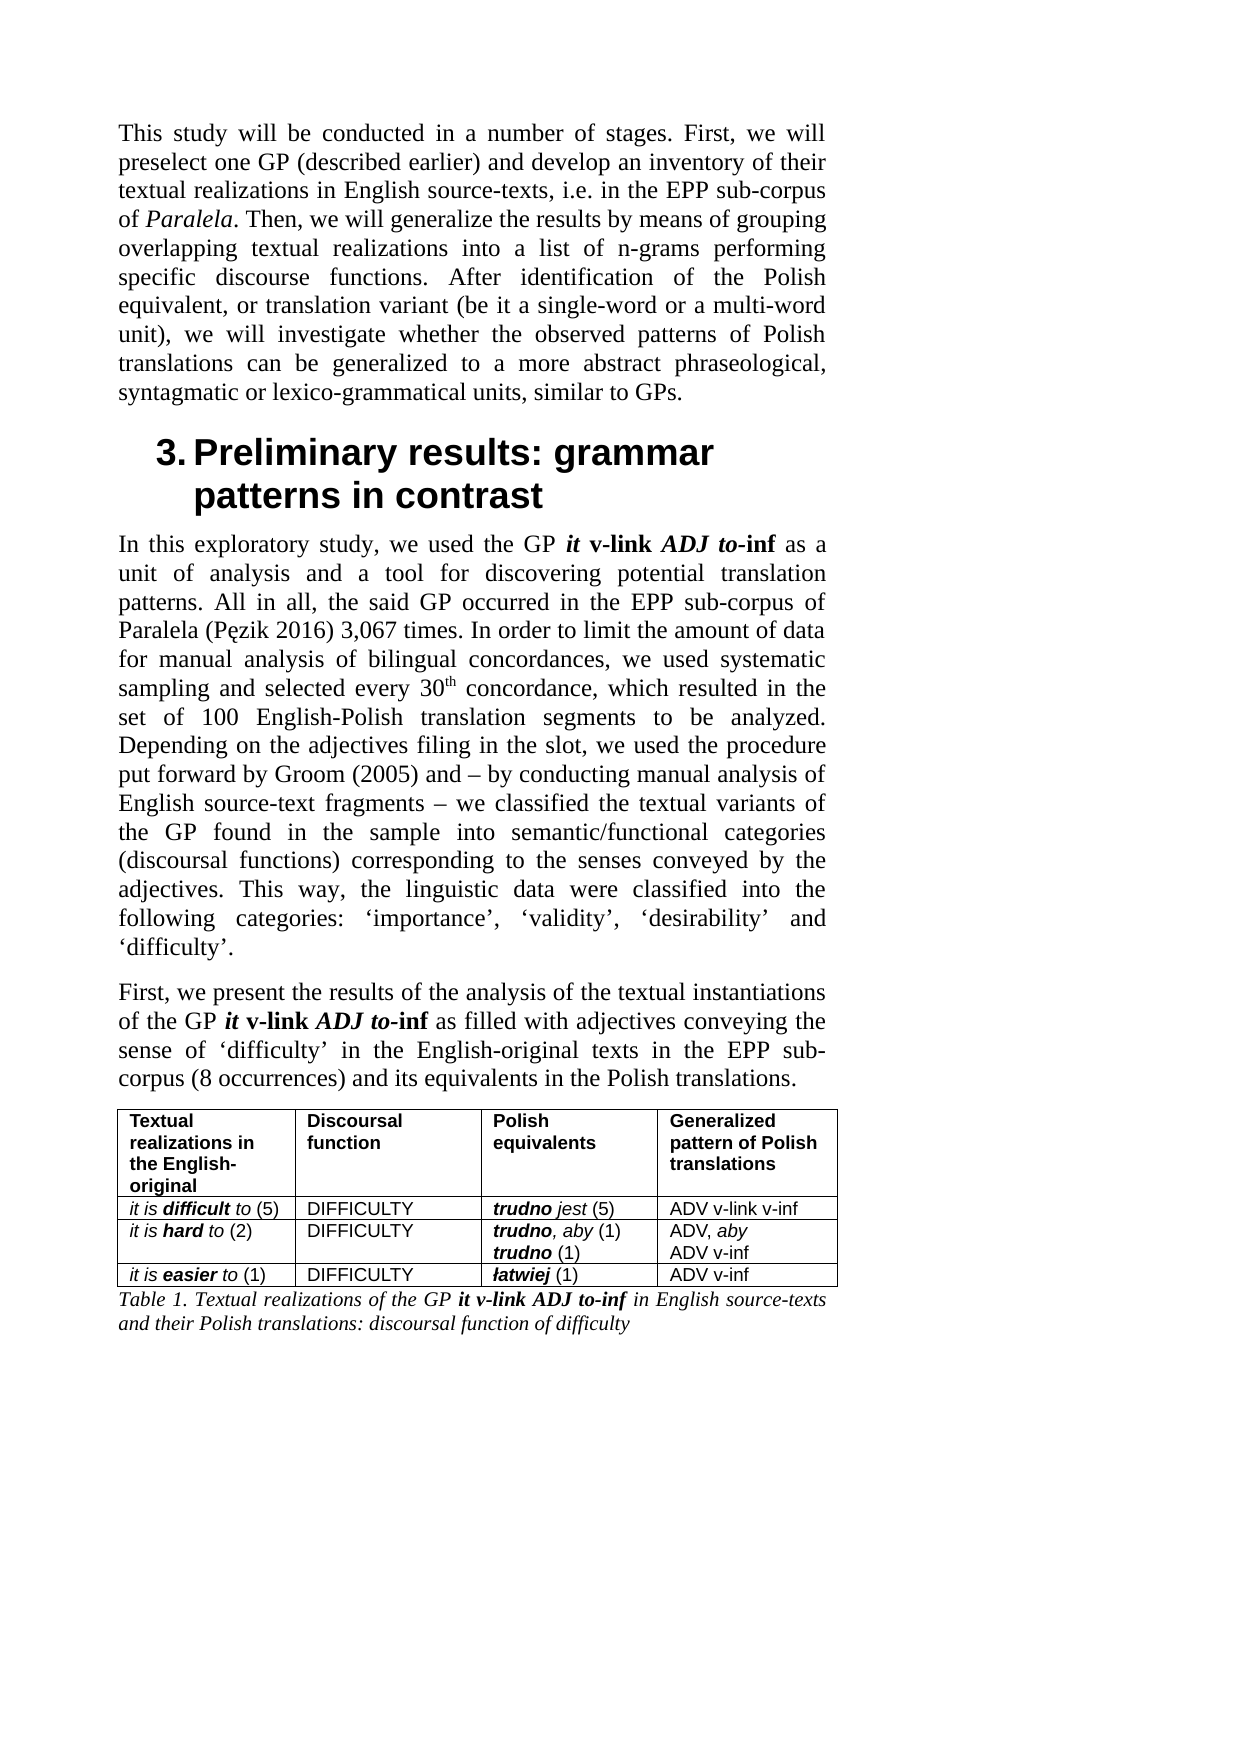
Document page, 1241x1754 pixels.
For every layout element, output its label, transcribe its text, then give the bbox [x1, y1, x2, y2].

table_cell łatwiej (1) [482, 1264, 657, 1286]
table_cell ADV v-inf [658, 1264, 837, 1286]
table_cell trudno, aby (1) trudno (1) [482, 1220, 657, 1263]
table_cell trudno jest (5) [482, 1197, 657, 1219]
table_header Polish equivalents [482, 1110, 657, 1196]
text Table 1. Textual realizations of the GP it v-link ADJ to-inf in English source-texts and their Polish translations: discoursal function of difficulty [118, 1287, 827, 1335]
text First, we present the results of the analysis of the textual instantiations of the GP it v-link ADJ to-inf as filled with adjectives conveying the sense of ‘difficulty’ in the English-original texts in the EPP sub-corpus (8 occurrences) and its equivalents in the Polish translations. [118, 977, 827, 1092]
table_cell DIFFICULTY [296, 1264, 481, 1286]
list Preliminary results: grammar patterns in contrast [156, 431, 827, 517]
table_cell it is difficult to (5) [118, 1197, 295, 1219]
text This study will be conducted in a number of stages. First, we will preselect one GP (described earlier) and develop an inventory of their textual realizations in English source-texts, i.e. in the EPP sub-corpus of Paralela. Then, we will generalize the results by means of grouping overlapping textual realizations into a list of n-grams performing specific discourse functions. After identification of the Polish equivalent, or translation variant (be it a single-word or a multi-word unit), we will investigate whether the observed patterns of Polish translations can be generalized to a more abstract phraseological, syntagmatic or lexico-grammatical units, similar to GPs. [118, 118, 827, 406]
table_cell DIFFICULTY [296, 1220, 481, 1263]
table_cell ADV, aby ADV v-inf [658, 1220, 837, 1263]
table_cell it is hard to (2) [118, 1220, 295, 1263]
table_cell ADV v-link v-inf [658, 1197, 837, 1219]
table_cell DIFFICULTY [296, 1197, 481, 1219]
table_cell it is easier to (1) [118, 1264, 295, 1286]
table_header Textual realizations in the English-original [118, 1110, 295, 1196]
text In this exploratory study, we used the GP it v-link ADJ to-inf as a unit of analysis and a tool for discovering potential translation patterns. All in all, the said GP occurred in the EPP sub-corpus of Paralela (Pęzik 2016) 3,067 times. In order to limit the amount of data for manual analysis of bilingual concordances, we used systematic sampling and selected every 30th concordance, which resulted in the set of 100 English-Polish translation segments to be analyzed. Depending on the adjectives filing in the slot, we used the procedure put forward by Groom (2005) and – by conducting manual analysis of English source-text fragments – we classified the textual variants of the GP found in the sample into semantic/functional categories (discoursal functions) corresponding to the senses conveyed by the adjectives. This way, the linguistic data were classified into the following categories: ‘importance’, ‘validity’, ‘desirability’ and ‘difficulty’. [118, 529, 827, 961]
table_header Generalized pattern of Polish translations [658, 1110, 837, 1196]
table_header Discoursal function [296, 1110, 481, 1196]
